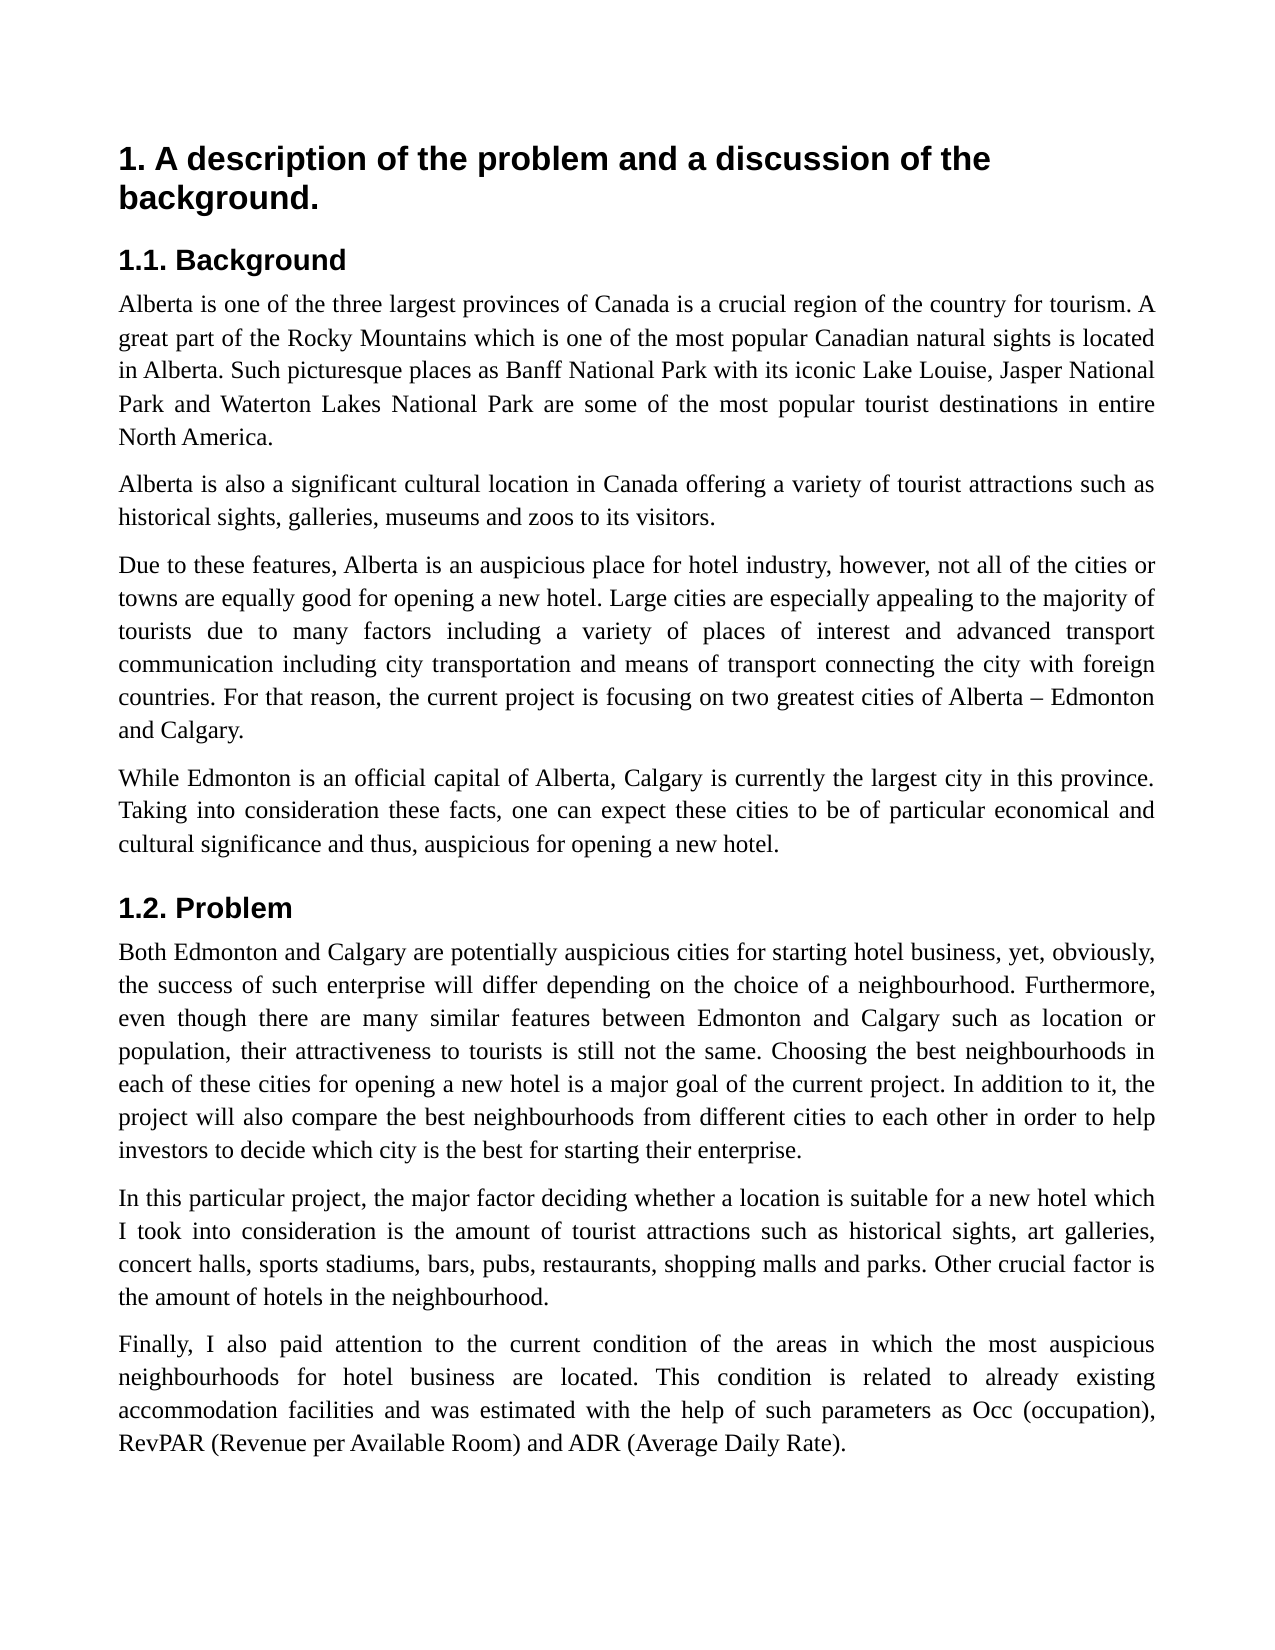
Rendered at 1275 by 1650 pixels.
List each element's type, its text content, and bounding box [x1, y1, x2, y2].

text Both Edmonton and Calgary are potentially auspicious cities for starting hotel business, yet, obviously, the success of such enterprise will differ depending on the choice of a neighbourhood. Furthermore, even though there are many similar features between Edmonton and Calgary such as location or population, their attractiveness to tourists is still not the same. Choosing the best neighbourhoods in each of these cities for opening a new hotel is a major goal of the current project. In addition to it, the project will also compare the best neighbourhoods from different cities to each other in order to help investors to decide which city is the best for starting their enterprise. [118, 937, 1157, 1164]
text In this particular project, the major factor deciding whether a location is suitable for a new hotel which I took into consideration is the amount of tourist attractions such as historical sights, art galleries, concert halls, sports stadiums, bars, pubs, restaurants, shopping malls and parks. Other crucial factor is the amount of hotels in the neighbourhood. [118, 1183, 1157, 1311]
text Alberta is also a significant cultural location in Canada offering a variety of tourist attractions such as historical sights, galleries, museums and zoos to its visitors. [118, 469, 1157, 531]
text Finally, I also paid attention to the current condition of the areas in which the most auspicious neighbourhoods for hotel business are located. This condition is related to already existing accommodation facilities and was estimated with the help of such parameters as Occ (occupation), RevPAR (Revenue per Available Room) and ADR (Average Daily Rate). [118, 1329, 1157, 1457]
text While Edmonton is an official capital of Alberta, Calgary is currently the largest city in this province. Taking into consideration these facts, one can expect these cities to be of particular economical and cultural significance and thus, auspicious for opening a new hotel. [118, 763, 1157, 857]
subtitle 1.1. Background [118, 243, 1157, 277]
subtitle 1.2. Problem [118, 891, 1157, 924]
subtitle 1. A description of the problem and a discussion of the background. [118, 139, 1157, 216]
text Alberta is one of the three largest provinces of Canada is a crucial region of the country for tourism. A great part of the Rocky Mountains which is one of the most popular Canadian natural sights is located in Alberta. Such picturesque places as Banff National Park with its iconic Lake Louise, Jasper National Park and Waterton Lakes National Park are some of the most popular tourist destinations in entire North America. [118, 289, 1157, 450]
text Due to these features, Alberta is an auspicious place for hotel industry, however, not all of the cities or towns are equally good for opening a new hotel. Large cities are especially appealing to the majority of tourists due to many factors including a variety of places of interest and advanced transport communication including city transportation and means of transport connecting the city with foreign countries. For that reason, the current project is focusing on two greatest cities of Alberta – Edmonton and Calgary. [118, 550, 1157, 744]
